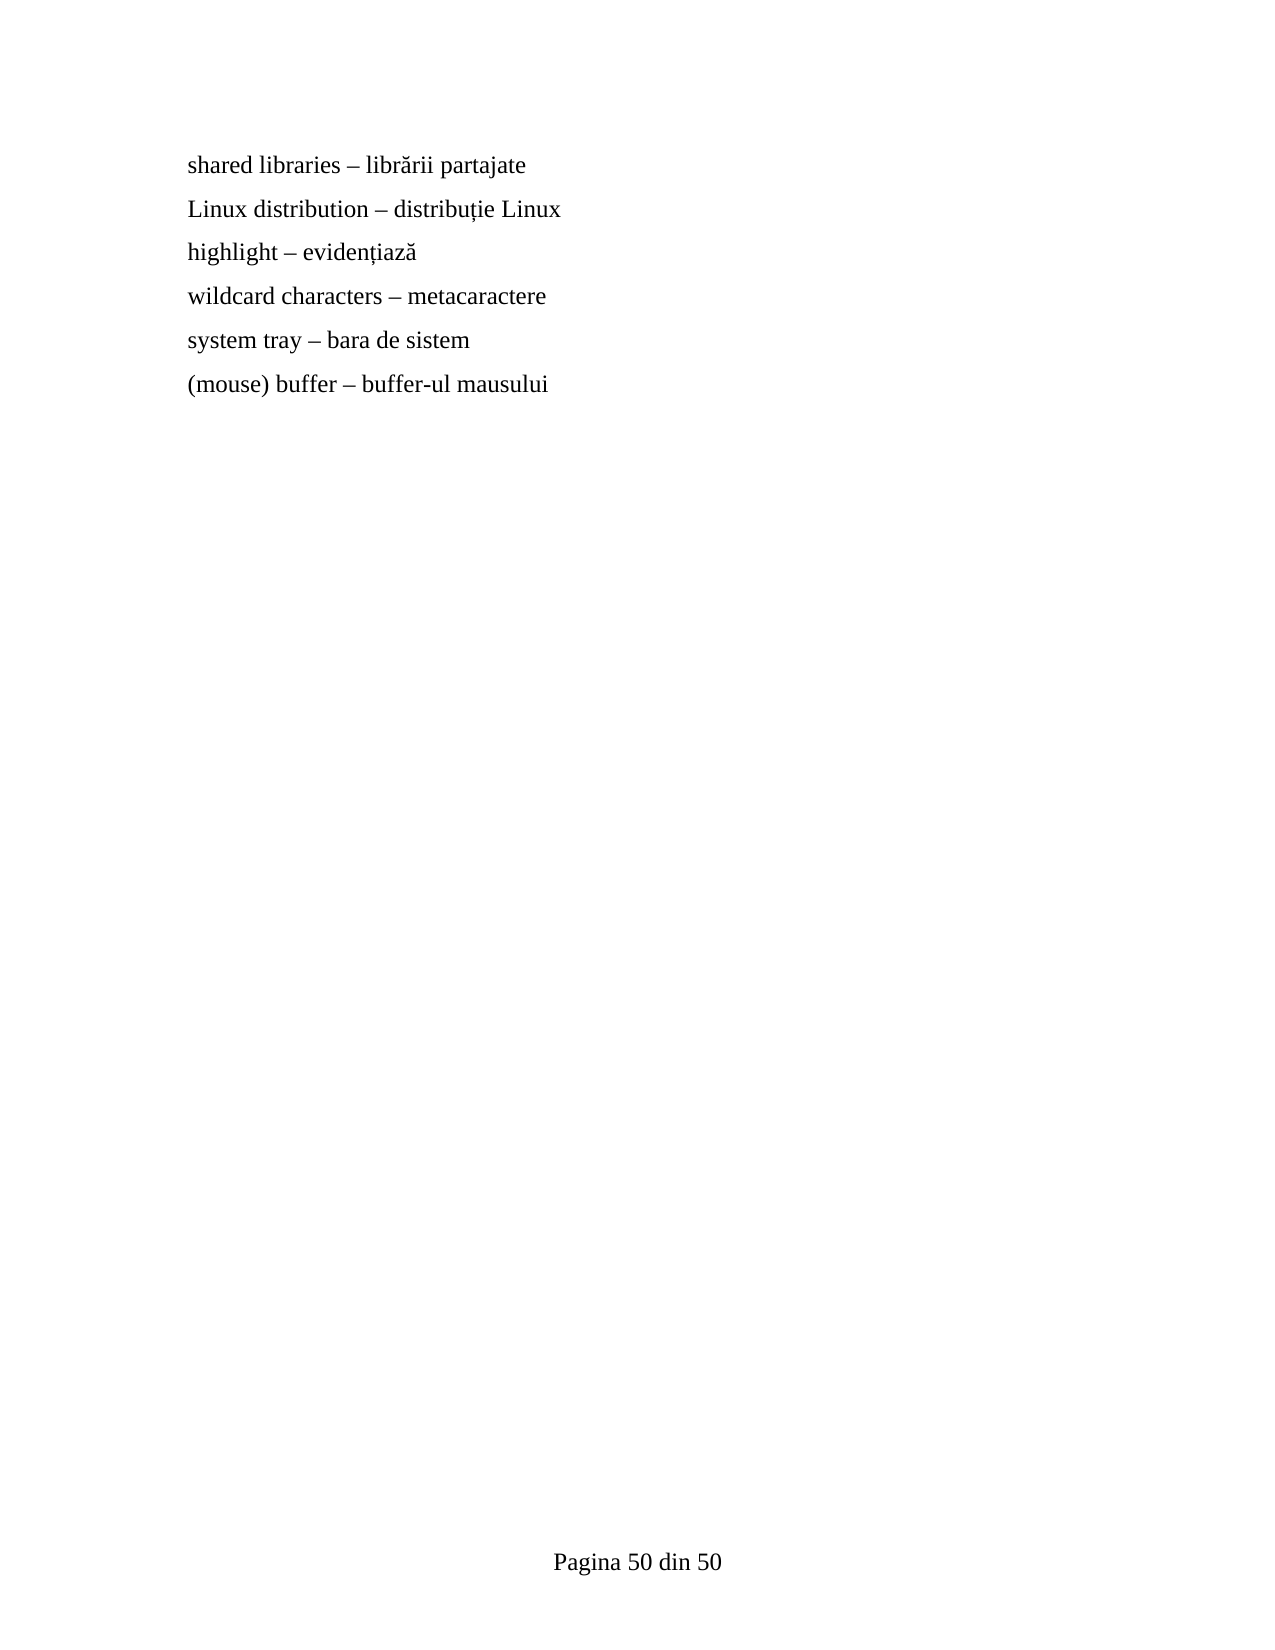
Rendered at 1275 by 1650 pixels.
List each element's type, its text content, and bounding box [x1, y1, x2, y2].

list highlight – evidențiază [187, 237, 1087, 266]
list system tray – bara de sistem [187, 325, 1087, 354]
list Linux distribution – distribuție Linux [187, 194, 1087, 222]
list shared libraries – librării partajate [187, 150, 1087, 179]
list (mouse) buffer – buffer-ul mausului [187, 369, 1087, 397]
list wildcard characters – metacaractere [187, 281, 1087, 310]
